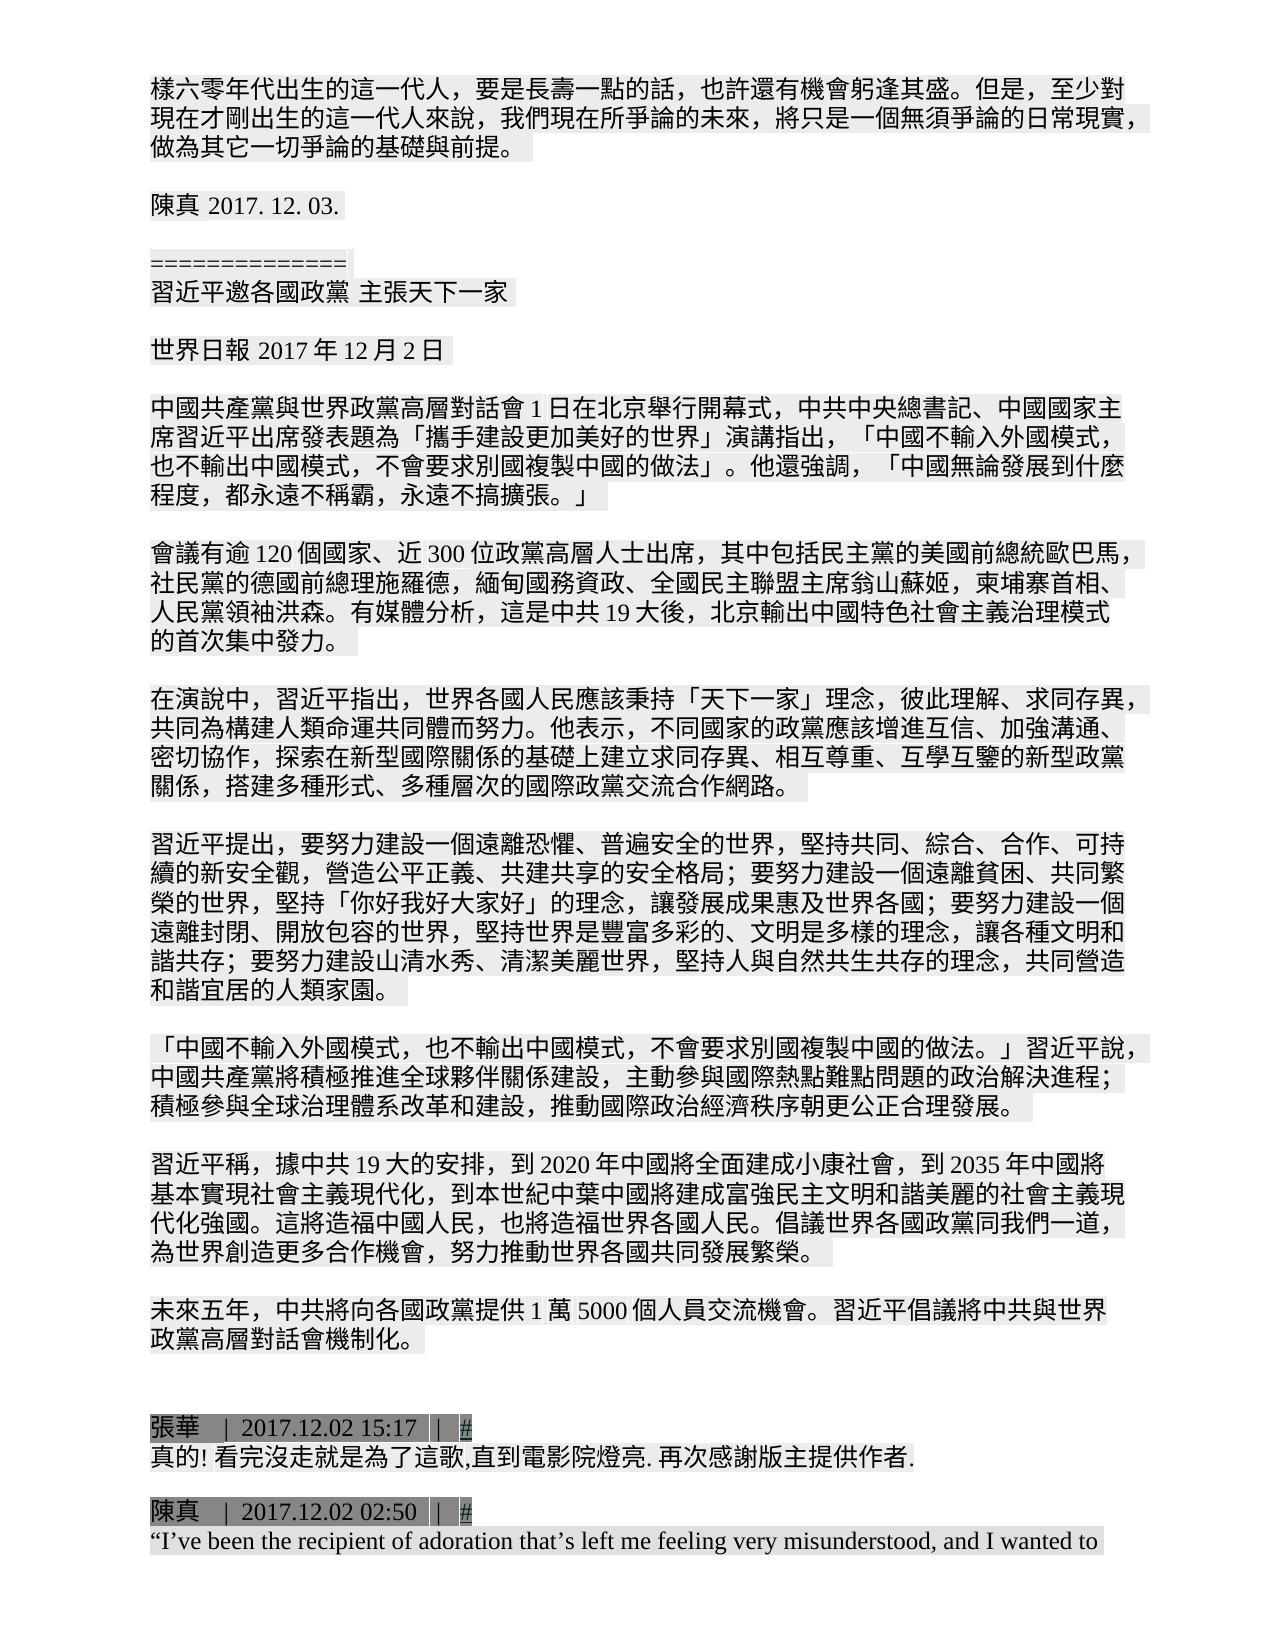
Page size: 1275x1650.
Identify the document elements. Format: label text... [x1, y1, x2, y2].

text 我應該是看不到那一天了，但我能想像那一天的到來。那一天，中國將會得到它應有的高度評價；中國的文化、藝術、政治、經濟、科技、思想、語言與文字等等等，都將重新回到它應有的世界核心位置，受到世人應有的關注與肯定。 這不需要預言，也不需要什麼趨勢觀察能力，這只是一個正在進行中的基本事實。像我一樣六零年代出生的這一代人，要是長壽一點的話，也許還有機會躬逢其盛。但是，至少對現在才剛出生的這一代人來說，我們現在所爭論的未來，將只是一個無須爭論的日常現實，做為其它一切爭論的基礎與前提。 陳真 2017. 12. 03. ============== 習近平邀各國政黨 主張天下一家 世界日報 2017年12月2日 中國共產黨與世界政黨高層對話會1日在北京舉行開幕式，中共中央總書記、中國國家主席習近平出席發表題為「攜手建設更加美好的世界」演講指出，「中國不輸入外國模式，也不輸出中國模式，不會要求別國複製中國的做法」。他還強調，「中國無論發展到什麼程度，都永遠不稱霸，永遠不搞擴張。」 會議有逾120個國家、近300位政黨高層人士出席，其中包括民主黨的美國前總統歐巴馬，社民黨的德國前總理施羅德，緬甸國務資政、全國民主聯盟主席翁山蘇姬，柬埔寨首相、人民黨領袖洪森。有媒體分析，這是中共19大後，北京輸出中國特色社會主義治理模式的首次集中發力。 在演說中，習近平指出，世界各國人民應該秉持「天下一家」理念，彼此理解、求同存異，共同為構建人類命運共同體而努力。他表示，不同國家的政黨應該增進互信、加強溝通、密切協作，探索在新型國際關係的基礎上建立求同存異、相互尊重、互學互鑒的新型政黨關係，搭建多種形式、多種層次的國際政黨交流合作網路。 習近平提出，要努力建設一個遠離恐懼、普遍安全的世界，堅持共同、綜合、合作、可持續的新安全觀，營造公平正義、共建共享的安全格局；要努力建設一個遠離貧困、共同繁榮的世界，堅持「你好我好大家好」的理念，讓發展成果惠及世界各國；要努力建設一個遠離封閉、開放包容的世界，堅持世界是豐富多彩的、文明是多樣的理念，讓各種文明和諧共存；要努力建設山清水秀、清潔美麗世界，堅持人與自然共生共存的理念，共同營造和諧宜居的人類家園。 「中國不輸入外國模式，也不輸出中國模式，不會要求別國複製中國的做法。」習近平說，中國共產黨將積極推進全球夥伴關係建設，主動參與國際熱點難點問題的政治解決進程；積極參與全球治理體系改革和建設，推動國際政治經濟秩序朝更公正合理發展。 習近平稱，據中共19大的安排，到2020年中國將全面建成小康社會，到2035年中國將基本實現社會主義現代化，到本世紀中葉中國將建成富強民主文明和諧美麗的社會主義現代化強國。這將造福中國人民，也將造福世界各國人民。倡議世界各國政黨同我們一道，為世界創造更多合作機會，努力推動世界各國共同發展繁榮。 未來五年，中共將向各國政黨提供1萬5000個人員交流機會。習近平倡議將中共與世界政黨高層對話會機制化。 [150, 75, 1125, 1354]
text “I’ve been the recipient of adoration that’s left me feeling very misunderstood, and I wanted to [150, 1526, 1125, 1555]
text 陳真 | 2017.12.02 02:50 | # [150, 1497, 1125, 1526]
text 張華 | 2017.12.02 15:17 | # [150, 1413, 1125, 1443]
text 真的! 看完沒走就是為了這歌,直到電影院燈亮. 再次感謝版主提供作者. [150, 1443, 1125, 1472]
